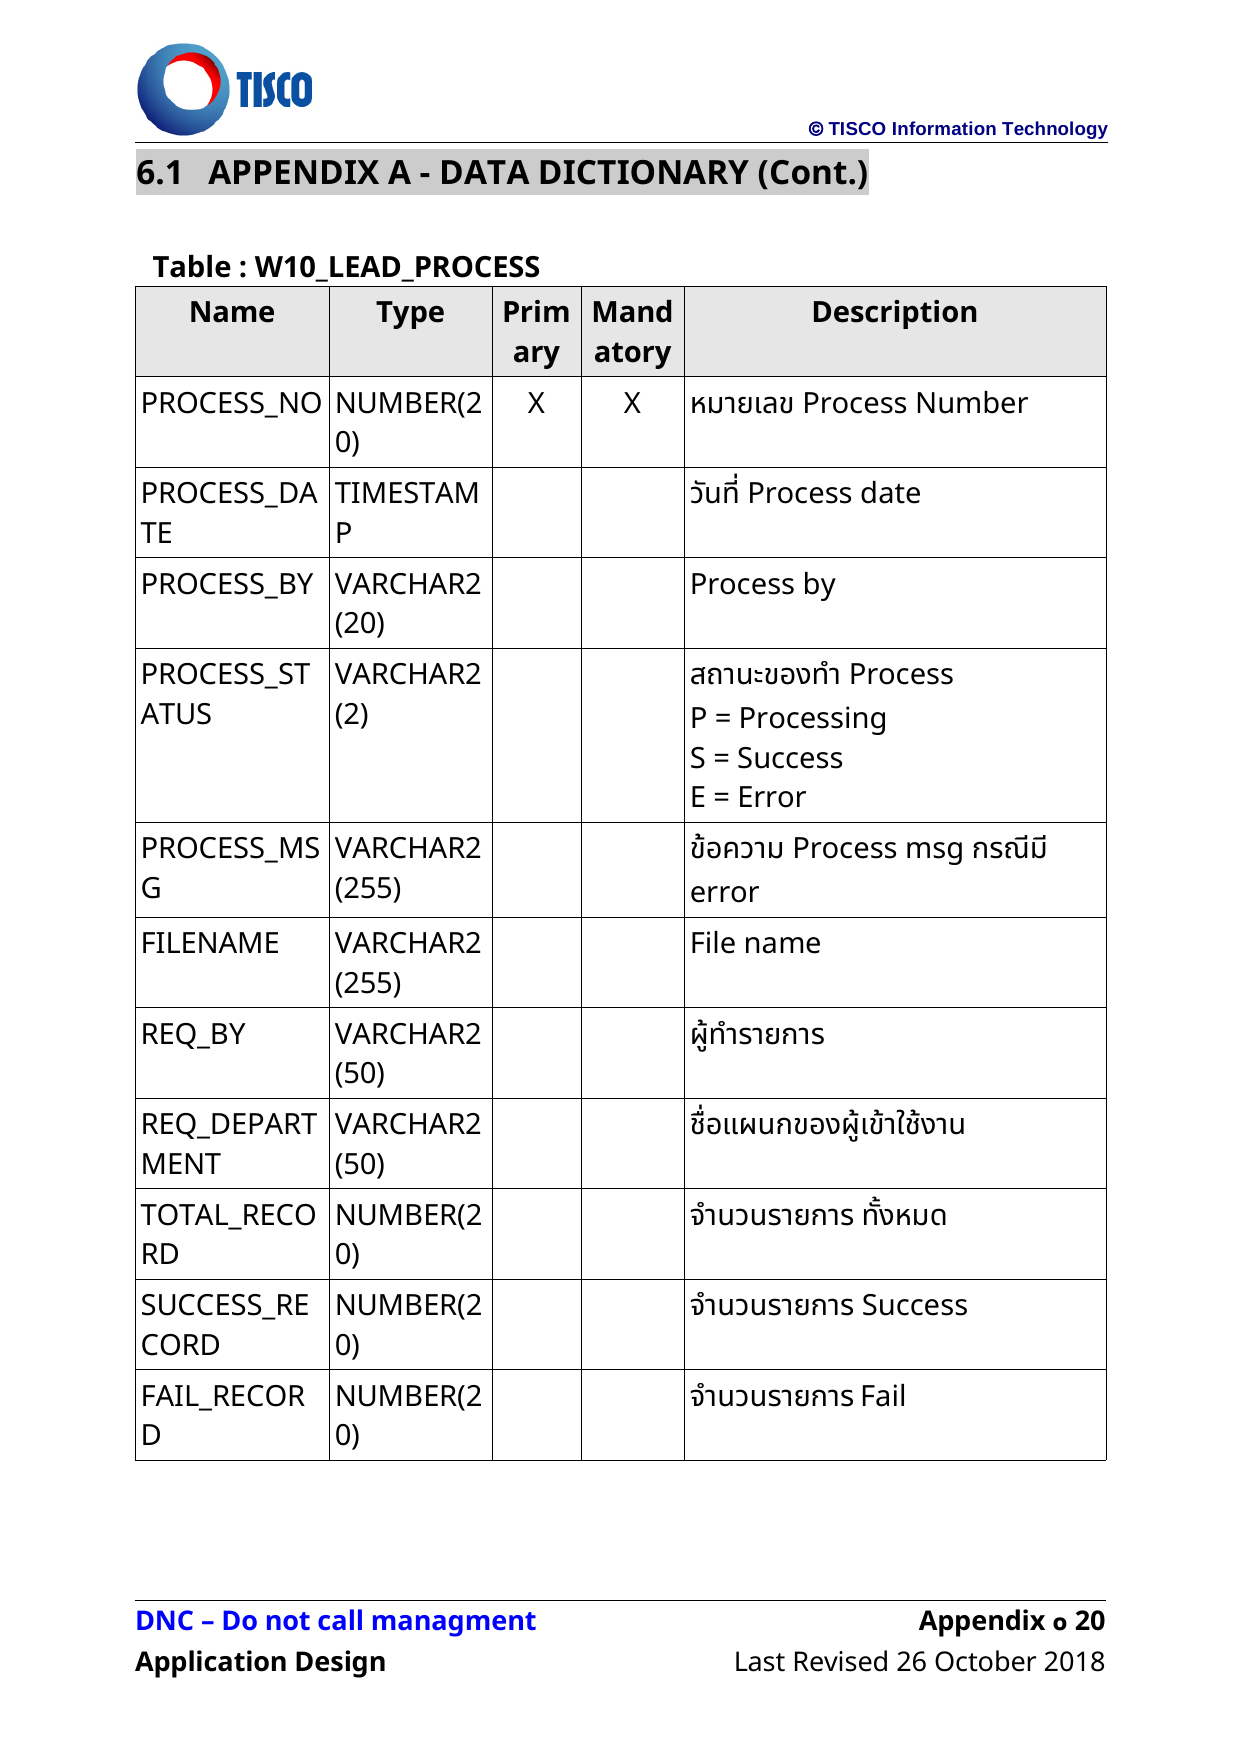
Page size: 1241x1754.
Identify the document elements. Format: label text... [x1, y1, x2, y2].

table_cell REQ_DEPARTMENT [136, 1099, 329, 1188]
table_cell จำนวนรายการFail [685, 1370, 1106, 1460]
text Table : W10_LEAD_PROCESS [150, 246, 1106, 286]
table_cell PROCESS_NO [136, 377, 329, 467]
table_cell [493, 1099, 581, 1188]
table_cell ผู้ทำรายการ [685, 1008, 1106, 1098]
table_cell [493, 649, 581, 822]
table_cell ชื่อแผนกของผู้เข้าใช้งาน [685, 1099, 1106, 1188]
table_cell SUCCESS_RECORD [136, 1280, 329, 1369]
table_cell PROCESS_STATUS [136, 649, 329, 822]
table_cell X [582, 377, 684, 467]
table_cell [582, 649, 684, 822]
table_cell [582, 468, 684, 557]
table_cell [582, 1280, 684, 1369]
table_cell TOTAL_RECORD [136, 1189, 329, 1279]
table_cell [582, 1189, 684, 1279]
table_cell VARCHAR2(20) [330, 558, 492, 648]
table_cell PROCESS_MSG [136, 823, 329, 917]
table_cell [582, 823, 684, 917]
table_cell VARCHAR2(50) [330, 1099, 492, 1188]
table_cell VARCHAR2(255) [330, 918, 492, 1007]
table_cell [493, 918, 581, 1007]
table_cell [493, 1189, 581, 1279]
table_cell [493, 558, 581, 648]
table_cell จำนวนรายการ Success [685, 1280, 1106, 1369]
table_cell [582, 558, 684, 648]
table_cell [493, 1008, 581, 1098]
table_header Mandatory [582, 287, 684, 376]
table_cell TIMESTAMP [330, 468, 492, 557]
table_header Type [330, 287, 492, 376]
table_cell X [493, 377, 581, 467]
table_cell [582, 918, 684, 1007]
table_cell PROCESS_DATE [136, 468, 329, 557]
table_cell [582, 1370, 684, 1460]
table_cell จำนวนรายการ ทั้งหมด [685, 1189, 1106, 1279]
table_cell หมายเลข Process Number [685, 377, 1106, 467]
table_cell FILENAME [136, 918, 329, 1007]
table_cell FAIL_RECORD [136, 1370, 329, 1460]
table_cell Process by [685, 558, 1106, 648]
table_cell File name [685, 918, 1106, 1007]
table_cell NUMBER(20) [330, 1189, 492, 1279]
table_cell NUMBER(20) [330, 1370, 492, 1460]
table_cell PROCESS_BY [136, 558, 329, 648]
table_cell วันที่ Process date [685, 468, 1106, 557]
table_header Description [685, 287, 1106, 376]
table_cell [582, 1099, 684, 1188]
table_cell [493, 1370, 581, 1460]
table_header Primary [493, 287, 581, 376]
table_cell VARCHAR2(255) [330, 823, 492, 917]
table_cell VARCHAR2(2) [330, 649, 492, 822]
table_header Name [136, 287, 329, 376]
table_cell NUMBER(20) [330, 1280, 492, 1369]
text 6.1 APPENDIX A - DATA DICTIONARY (Cont.) [136, 149, 1106, 195]
table_cell REQ_BY [136, 1008, 329, 1098]
table_cell [582, 1008, 684, 1098]
table_cell NUMBER(20) [330, 377, 492, 467]
table_cell ข้อความ Process msg กรณีมี error [685, 823, 1106, 917]
table_cell [493, 468, 581, 557]
table_cell สถานะของทำ Process P = Processing S = Success E = Error [685, 649, 1106, 822]
table_cell [493, 823, 581, 917]
table_cell VARCHAR2(50) [330, 1008, 492, 1098]
table_cell [493, 1280, 581, 1369]
